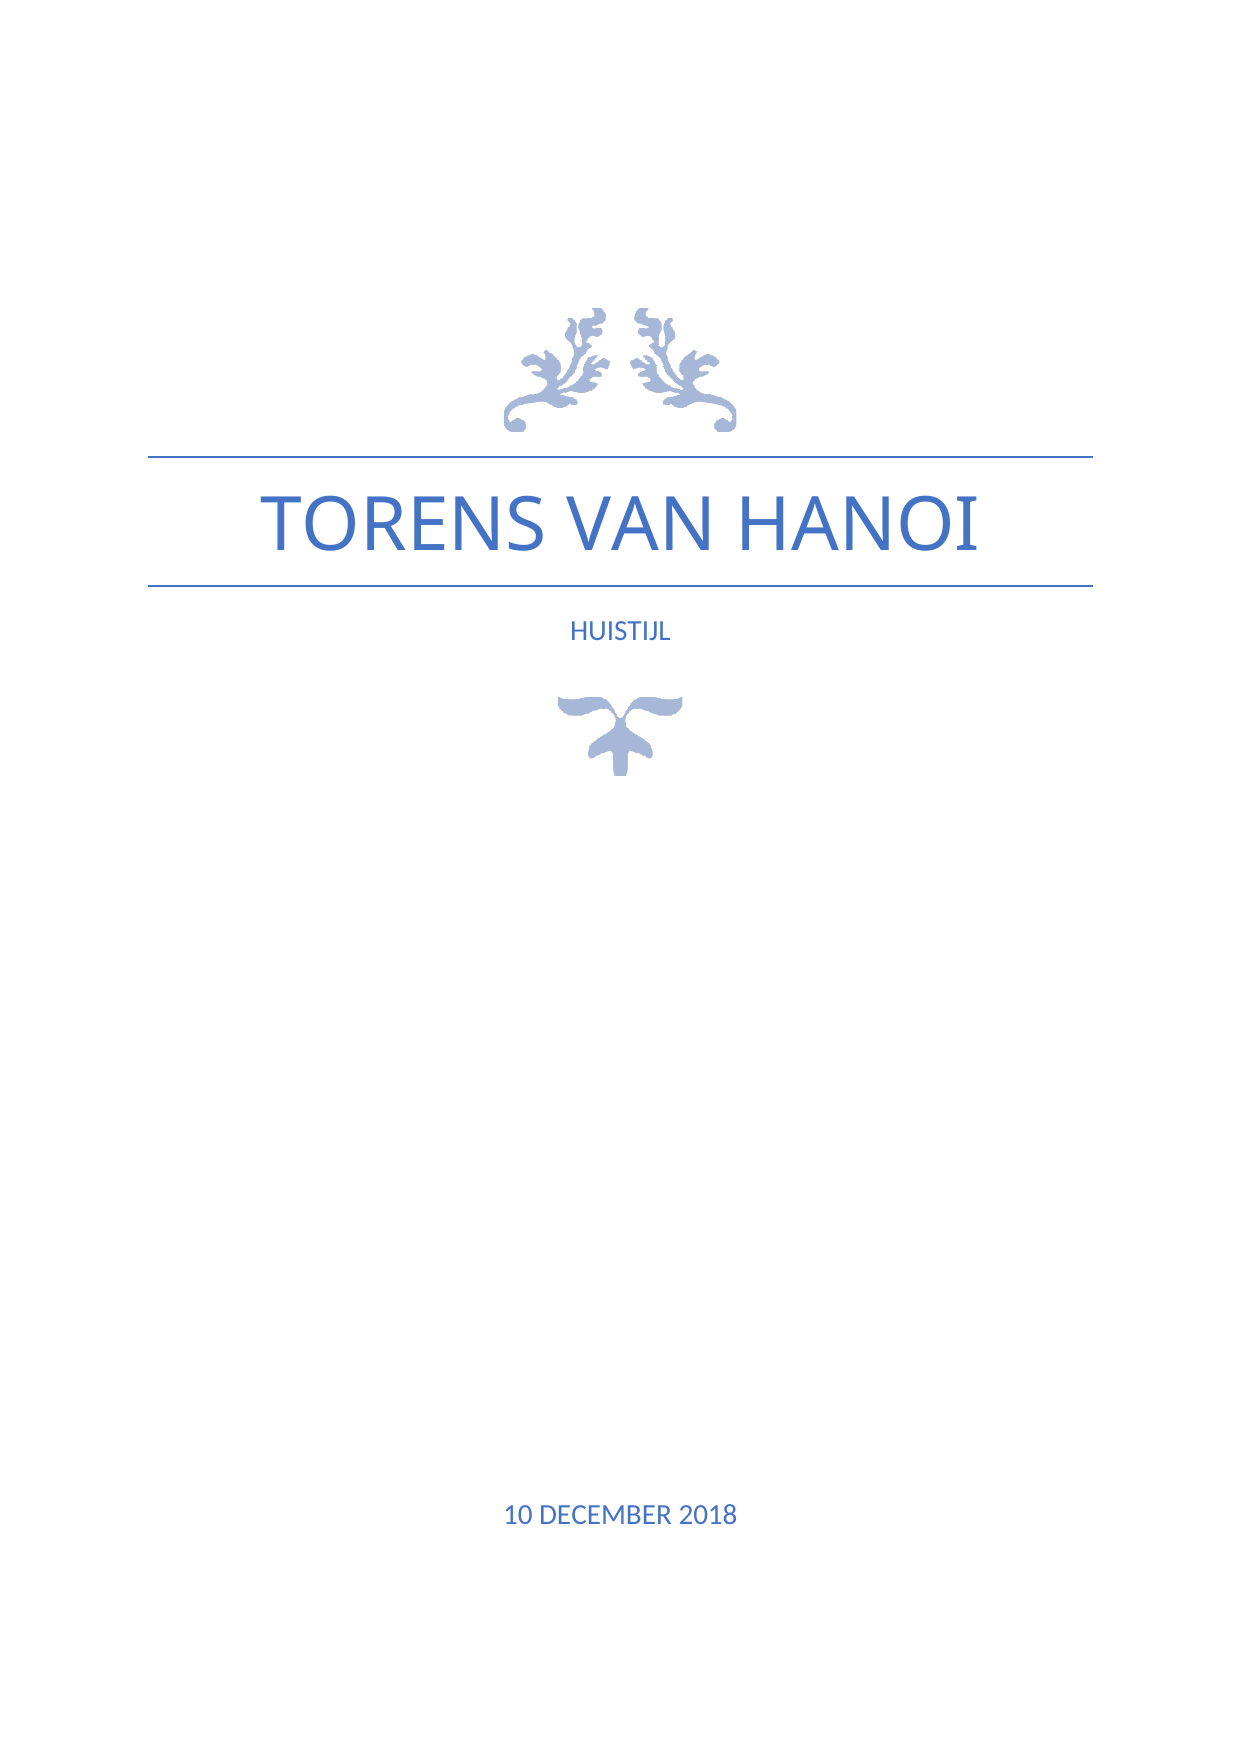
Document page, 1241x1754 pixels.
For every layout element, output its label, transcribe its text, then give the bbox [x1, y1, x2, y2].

text 10 december 2018 [148, 1496, 1093, 1532]
text torens van hanoi [148, 458, 1093, 478]
